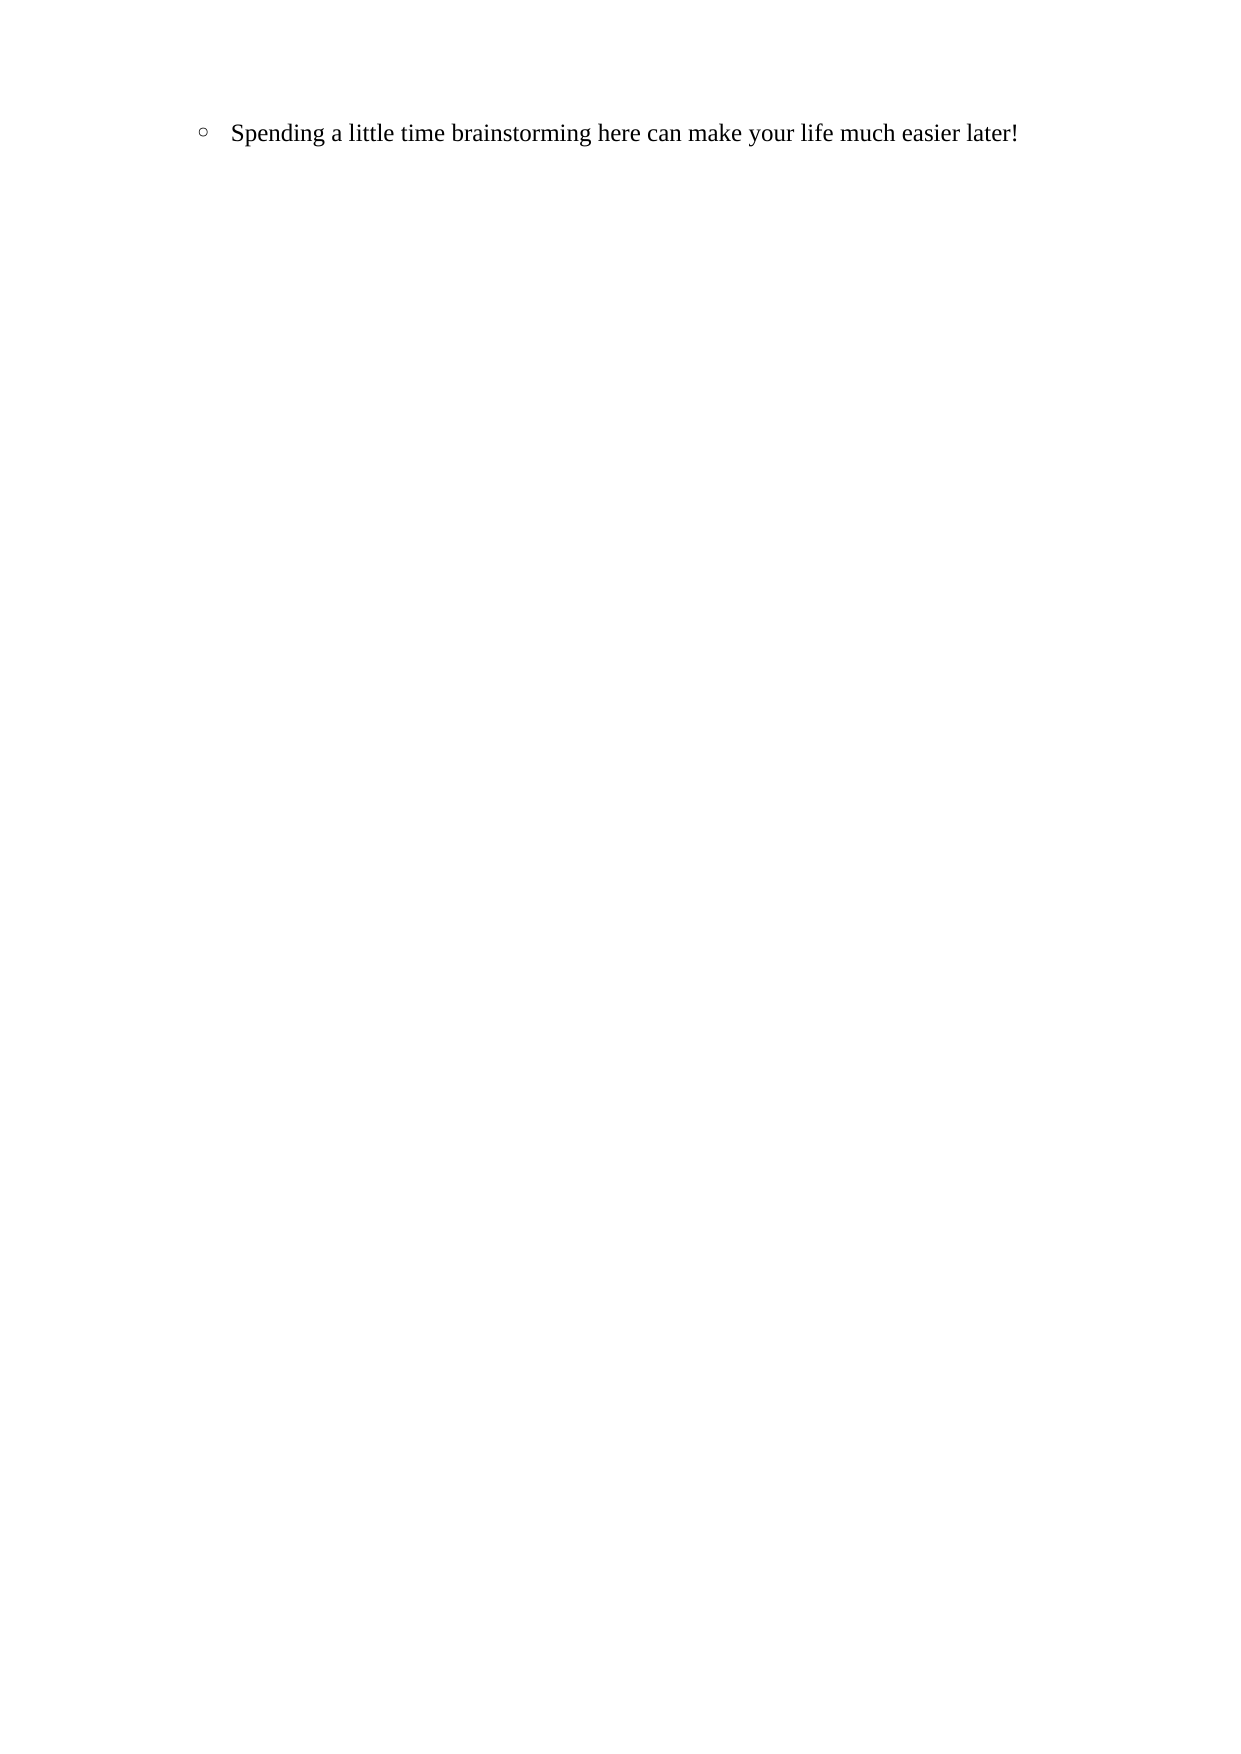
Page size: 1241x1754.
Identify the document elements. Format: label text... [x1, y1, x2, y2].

list Spending a little time brainstorming here can make your life much easier later! [193, 118, 1122, 147]
